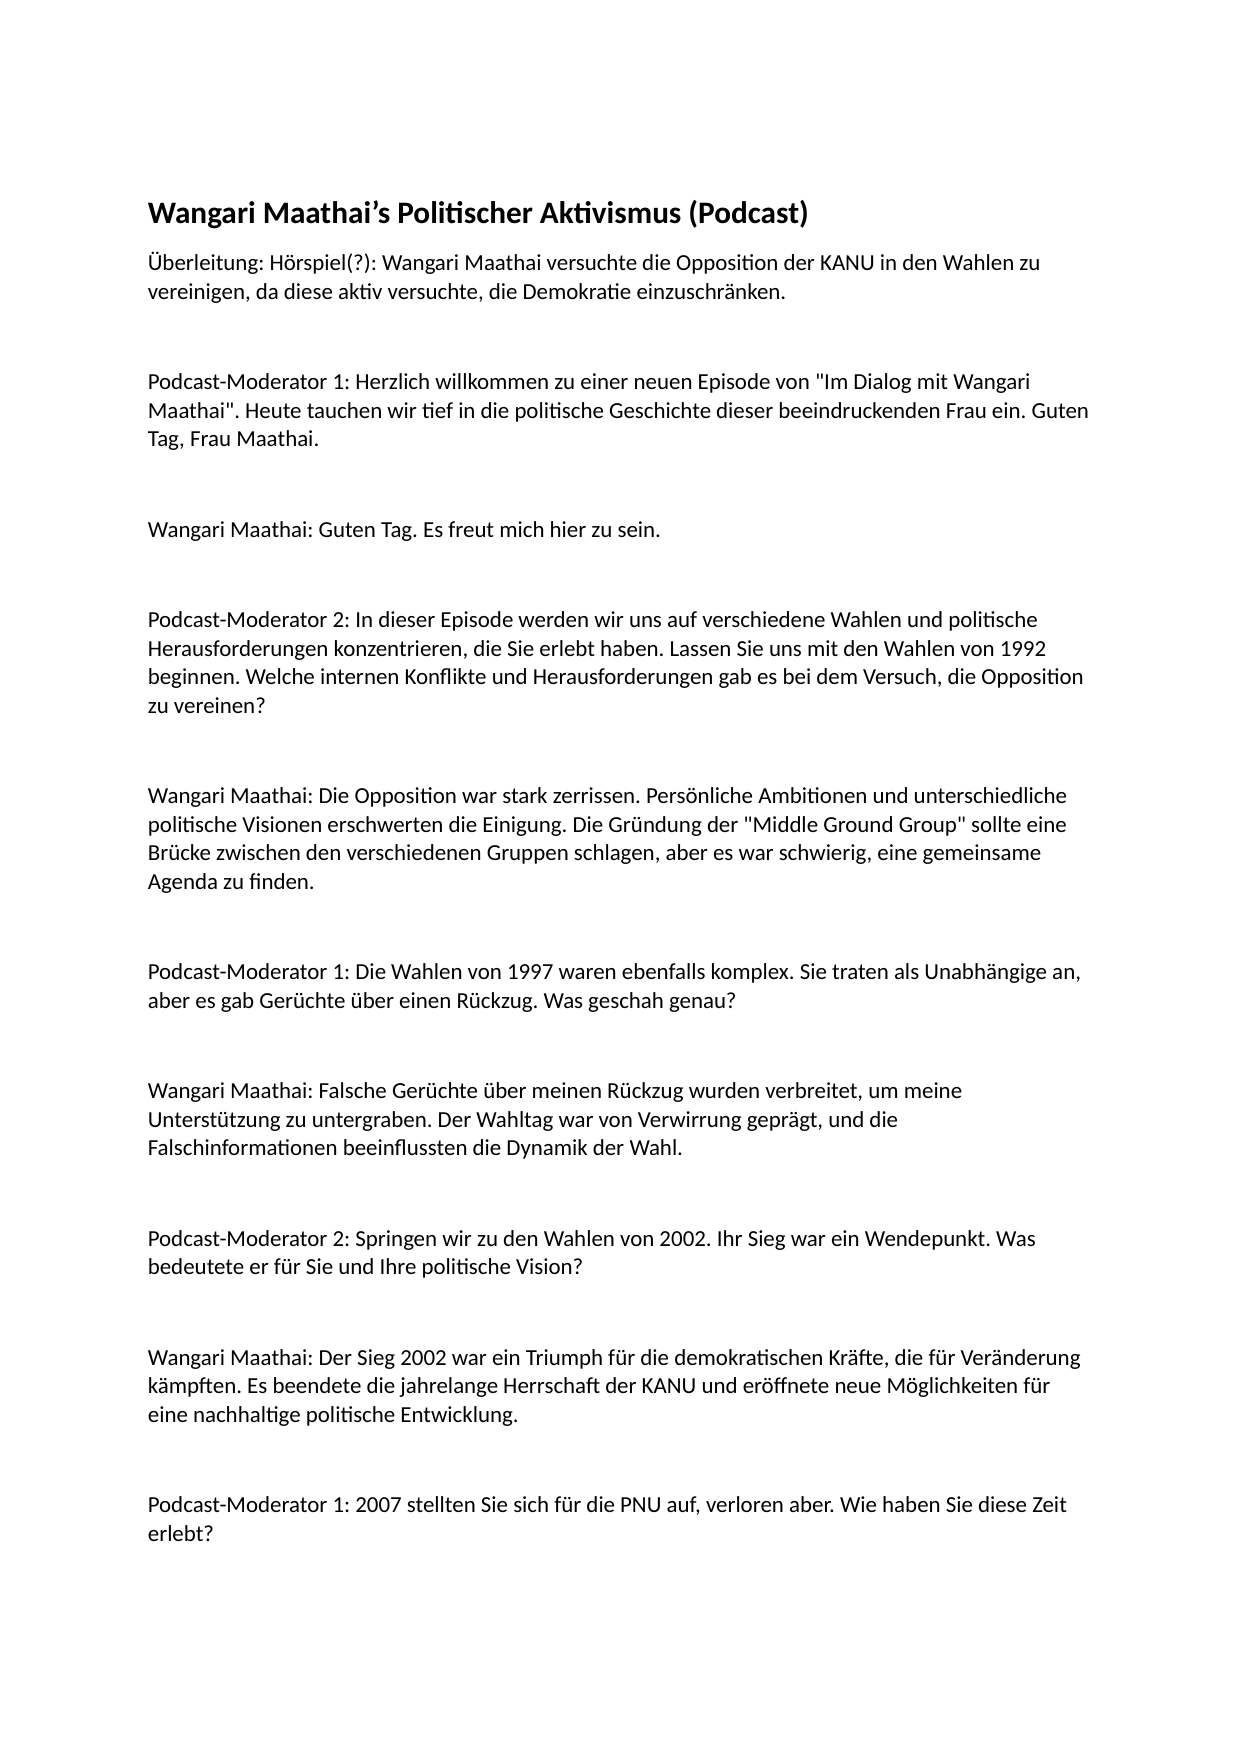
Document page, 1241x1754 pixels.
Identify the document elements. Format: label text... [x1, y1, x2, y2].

text Podcast-Moderator 1: Herzlich willkommen zu einer neuen Episode von "Im Dialog mit Wangari Maathai". Heute tauchen wir tief in die politische Geschichte dieser beeindruckenden Frau ein. Guten Tag, Frau Maathai. [148, 367, 1093, 452]
text Wangari Maathai: Guten Tag. Es freut mich hier zu sein. [148, 515, 1093, 543]
text Wangari Maathai: Der Sieg 2002 war ein Triumph für die demokratischen Kräfte, die für Veränderung kämpften. Es beendete die jahrelange Herrschaft der KANU und eröffnete neue Möglichkeiten für eine nachhaltige politische Entwicklung. [148, 1343, 1093, 1428]
text Podcast-Moderator 1: Die Wahlen von 1997 waren ebenfalls komplex. Sie traten als Unabhängige an, aber es gab Gerüchte über einen Rückzug. Was geschah genau? [148, 957, 1093, 1014]
text Podcast-Moderator 2: Springen wir zu den Wahlen von 2002. Ihr Sieg war ein Wendepunkt. Was bedeutete er für Sie und Ihre politische Vision? [148, 1224, 1093, 1280]
text Überleitung: Hörspiel(?): Wangari Maathai versuchte die Opposition der KANU in den Wahlen zu vereinigen, da diese aktiv versuchte, die Demokratie einzuschränken. [148, 248, 1093, 305]
text Wangari Maathai’s Politischer Aktivismus (Podcast) [148, 193, 1093, 231]
text Podcast-Moderator 2: In dieser Episode werden wir uns auf verschiedene Wahlen und politische Herausforderungen konzentrieren, die Sie erlebt haben. Lassen Sie uns mit den Wahlen von 1992 beginnen. Welche internen Konflikte und Herausforderungen gab es bei dem Versuch, die Opposition zu vereinen? [148, 605, 1093, 719]
text Wangari Maathai: Die Opposition war stark zerrissen. Persönliche Ambitionen und unterschiedliche politische Visionen erschwerten die Einigung. Die Gründung der "Middle Ground Group" sollte eine Brücke zwischen den verschiedenen Gruppen schlagen, aber es war schwierig, eine gemeinsame Agenda zu finden. [148, 781, 1093, 895]
text Wangari Maathai: Falsche Gerüchte über meinen Rückzug wurden verbreitet, um meine Unterstützung zu untergraben. Der Wahltag war von Verwirrung geprägt, und die Falschinformationen beeinflussten die Dynamik der Wahl. [148, 1076, 1093, 1161]
text Podcast-Moderator 1: 2007 stellten Sie sich für die PNU auf, verloren aber. Wie haben Sie diese Zeit erlebt? [148, 1490, 1093, 1547]
